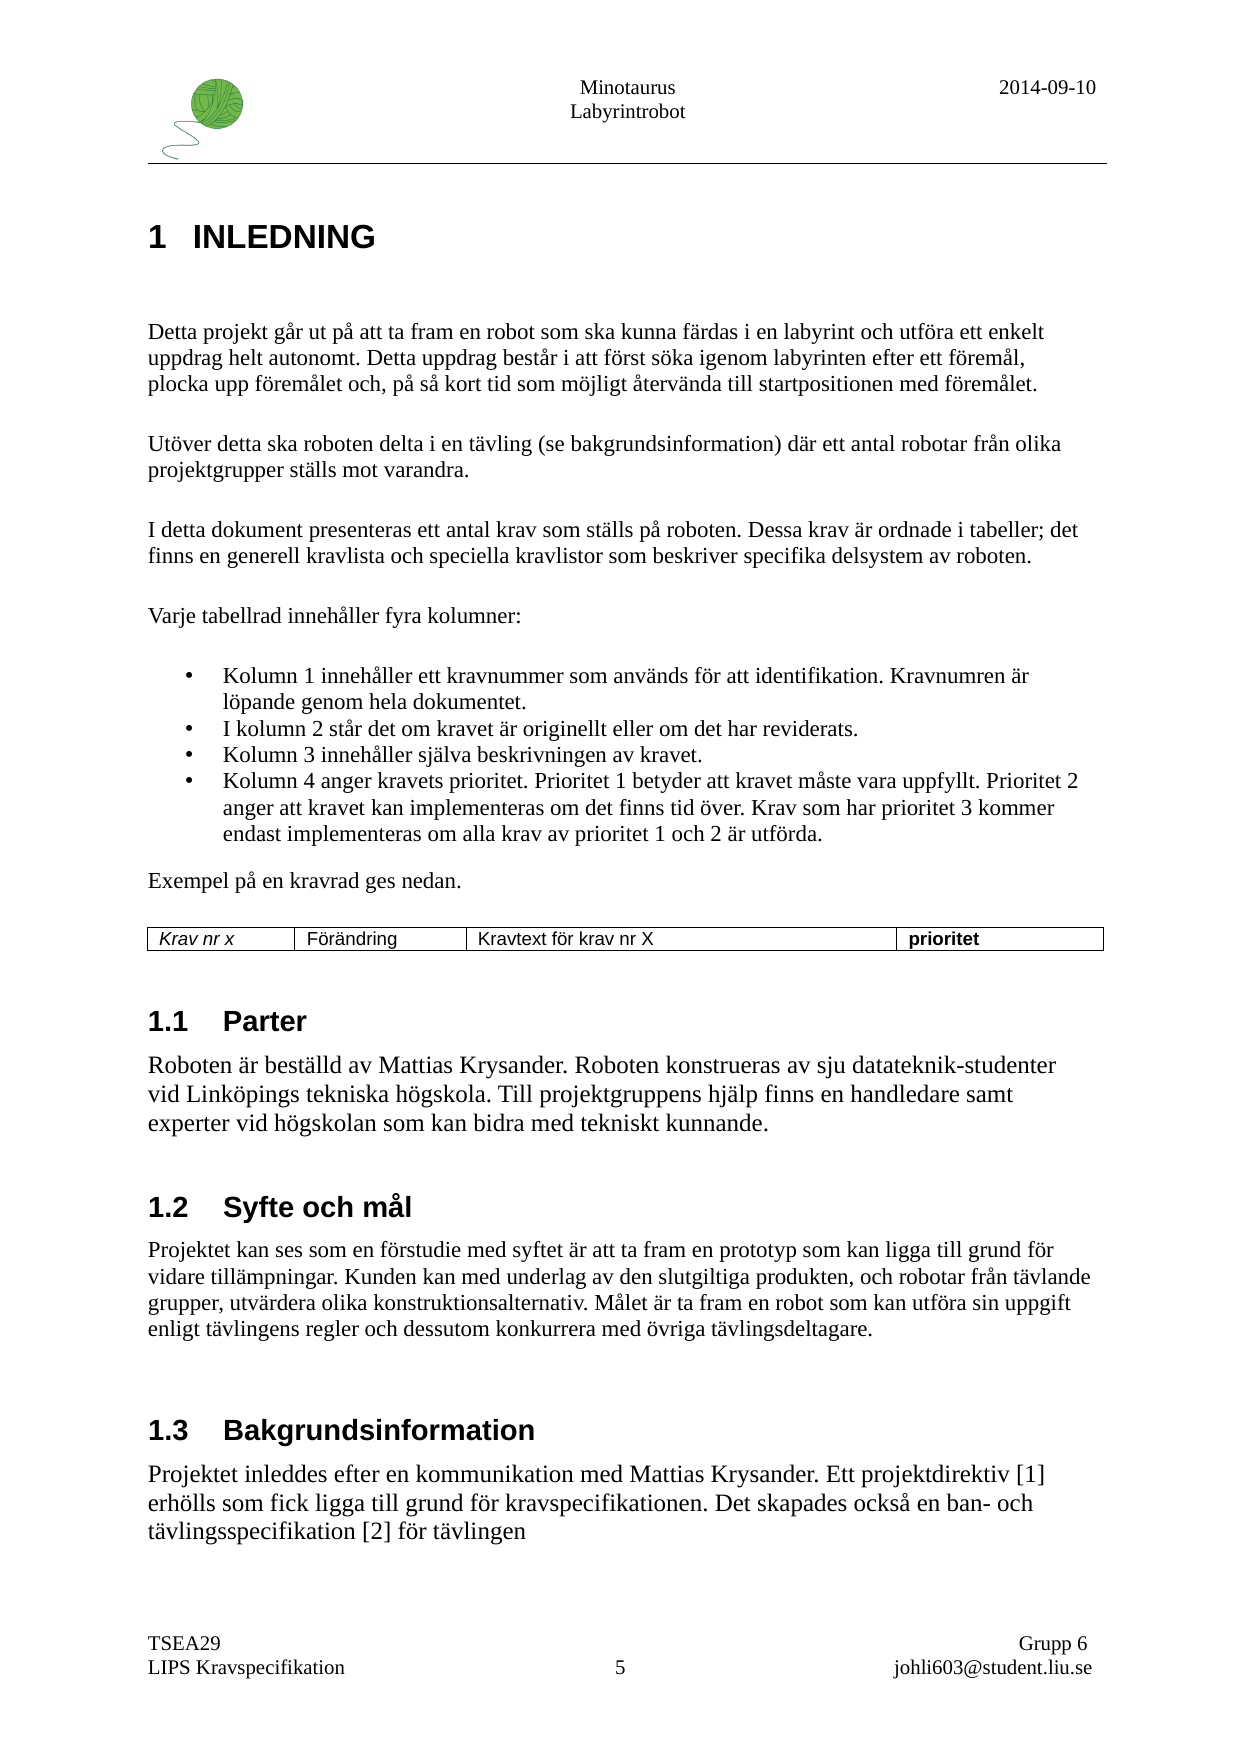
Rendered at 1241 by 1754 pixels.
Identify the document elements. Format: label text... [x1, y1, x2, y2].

list Kolumn 3 innehåller själva beskrivningen av kravet. [185, 741, 1092, 767]
text Projektet inleddes efter en kommunikation med Mattias Krysander. Ett projektdirektiv [1] erhölls som fick ligga till grund för kravspecifikationen. Det skapades också en ban- och tävlingsspecifikation [2] för tävlingen [148, 1459, 1092, 1545]
table_header Kravtext för krav nr X [467, 928, 896, 949]
text Roboten är beställd av Mattias Krysander. Roboten konstrueras av sju datateknik-studenter vid Linköpings tekniska högskola. Till projektgruppens hjälp finns en handledare samt experter vid högskolan som kan bidra med tekniskt kunnande. [148, 1050, 1092, 1137]
text I detta dokument presenteras ett antal krav som ställs på roboten. Dessa krav är ordnade i tabeller; det finns en generell kravlista och speciella kravlistor som beskriver specifika delsystem av roboten. [148, 516, 1092, 569]
list I kolumn 2 står det om kravet är originellt eller om det har reviderats. [185, 714, 1092, 741]
subtitle Bakgrundsinformation [148, 1413, 1092, 1446]
text Detta projekt går ut på att ta fram en robot som ska kunna färdas i en labyrint och utföra ett enkelt uppdrag helt autonomt. Detta uppdrag består i att först söka igenom labyrinten efter ett föremål, plocka upp föremålet och, på så kort tid som möjligt återvända till startpositionen med föremålet. [148, 318, 1092, 397]
subtitle Syfte och mål [148, 1190, 1092, 1224]
text Exempel på en kravrad ges nedan. [148, 867, 1092, 893]
table_header Förändring [295, 928, 466, 949]
text Varje tabellrad innehåller fyra kolumner: [148, 602, 1092, 628]
list Kolumn 4 anger kravets prioritet. Prioritet 1 betyder att kravet måste vara uppfyllt. Prioritet 2 anger att kravet kan implementeras om det finns tid över. Krav som har prioritet 3 kommer endast implementeras om alla krav av prioritet 1 och 2 är utförda. [185, 767, 1092, 846]
text Projektet kan ses som en förstudie med syftet är att ta fram en prototyp som kan ligga till grund för vidare tillämpningar. Kunden kan med underlag av den slutgiltiga produkten, och robotar från tävlande grupper, utvärdera olika konstruktionsalternativ. Målet är ta fram en robot som kan utföra sin uppgift enligt tävlingens regler och dessutom konkurrera med övriga tävlingsdeltagare. [148, 1236, 1092, 1342]
picture [159, 75, 248, 163]
list Kolumn 1 innehåller ett kravnummer som används för att identifikation. Kravnumren är löpande genom hela dokumentet. [185, 662, 1092, 714]
table_header Krav nr x [148, 928, 294, 949]
text Utöver detta ska roboten delta i en tävling (se bakgrundsinformation) där ett antal robotar från olika projektgrupper ställs mot varandra. [148, 430, 1092, 483]
table_header prioritet [897, 928, 1103, 949]
subtitle Parter [148, 1004, 1092, 1038]
subtitle INLEDNING [148, 217, 1092, 256]
